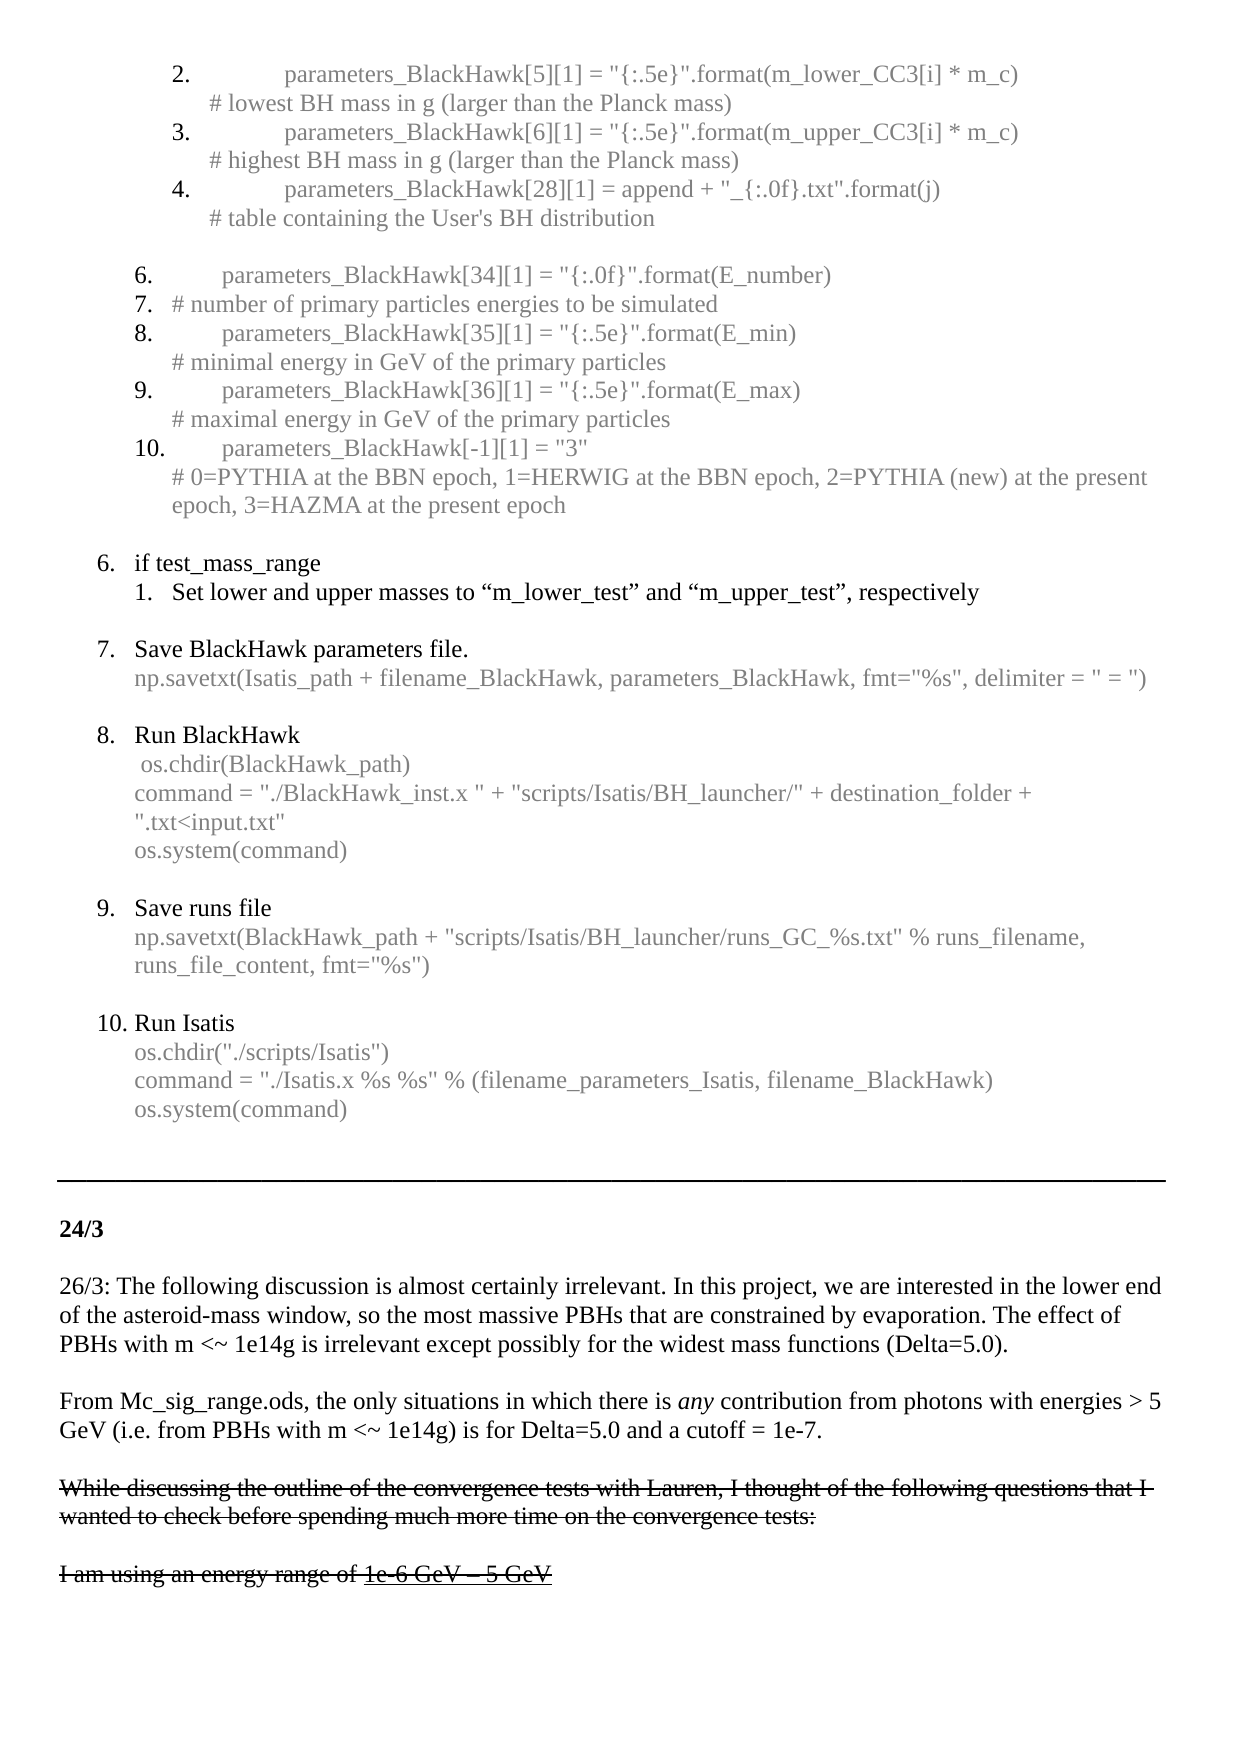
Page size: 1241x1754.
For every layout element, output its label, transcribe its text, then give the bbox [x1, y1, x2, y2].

list Run BlackHawk [97, 720, 1181, 749]
list command = "./Isatis.x %s %s" % (filename_parameters_Isatis, filename_BlackHawk) [97, 1065, 1181, 1094]
list Set lower and upper masses to “m_lower_test” and “m_upper_test”, respectively [134, 577, 1181, 605]
list # highest BH mass in g (larger than the Planck mass) [172, 145, 1181, 174]
list os.chdir(BlackHawk_path) [97, 749, 1181, 778]
list Save runs file [97, 893, 1181, 922]
list Save BlackHawk parameters file. [97, 634, 1181, 663]
list Run Isatis [97, 1008, 1181, 1037]
list # number of primary particles energies to be simulated [134, 289, 1181, 318]
list parameters_BlackHawk[34][1] = "{:.0f}".format(E_number) [134, 260, 1181, 289]
text While discussing the outline of the convergence tests with Lauren, I thought of the following questions that I wanted to check before spending much more time on the convergence tests: [59, 1473, 1181, 1530]
text I am using an energy range of 1e-6 GeV – 5 GeV [59, 1559, 1181, 1588]
list parameters_BlackHawk[35][1] = "{:.5e}".format(E_min) [134, 318, 1181, 347]
list parameters_BlackHawk[6][1] = "{:.5e}".format(m_upper_CC3[i] * m_c) [172, 117, 1181, 145]
text ____________________________________________________________________________ [59, 1152, 1181, 1185]
text From Mc_sig_range.ods, the only situations in which there is any contribution from photons with energies > 5 GeV (i.e. from PBHs with m <~ 1e14g) is for Delta=5.0 and a cutoff = 1e-7. [59, 1386, 1181, 1444]
list parameters_BlackHawk[-1][1] = "3" [134, 433, 1181, 462]
list command = "./BlackHawk_inst.x " + "scripts/Isatis/BH_launcher/" + destination_folder + ".txt<input.txt" [97, 778, 1181, 835]
list # maximal energy in GeV of the primary particles [134, 404, 1181, 433]
list np.savetxt(BlackHawk_path + "scripts/Isatis/BH_launcher/runs_GC_%s.txt" % runs_filename, runs_file_content, fmt="%s") [97, 922, 1181, 979]
list # lowest BH mass in g (larger than the Planck mass) [172, 88, 1181, 117]
list parameters_BlackHawk[28][1] = append + "_{:.0f}.txt".format(j) [172, 174, 1181, 203]
list os.system(command) [97, 1094, 1181, 1123]
list # 0=PYTHIA at the BBN epoch, 1=HERWIG at the BBN epoch, 2=PYTHIA (new) at the present epoch, 3=HAZMA at the present epoch [134, 462, 1181, 519]
text 26/3: The following discussion is almost certainly irrelevant. In this project, we are interested in the lower end of the asteroid-mass window, so the most massive PBHs that are constrained by evaporation. The effect of PBHs with m <~ 1e14g is irrelevant except possibly for the widest mass functions (Delta=5.0). [59, 1271, 1181, 1358]
list parameters_BlackHawk[5][1] = "{:.5e}".format(m_lower_CC3[i] * m_c) [172, 59, 1181, 88]
list if test_mass_range [97, 548, 1181, 577]
list os.chdir("./scripts/Isatis") [97, 1037, 1181, 1065]
list parameters_BlackHawk[36][1] = "{:.5e}".format(E_max) [134, 375, 1181, 404]
text 24/3 [59, 1214, 1181, 1243]
list # table containing the User's BH distribution [172, 203, 1181, 232]
list # minimal energy in GeV of the primary particles [134, 347, 1181, 375]
list np.savetxt(Isatis_path + filename_BlackHawk, parameters_BlackHawk, fmt="%s", delimiter = " = ") [97, 663, 1181, 692]
list os.system(command) [97, 835, 1181, 864]
